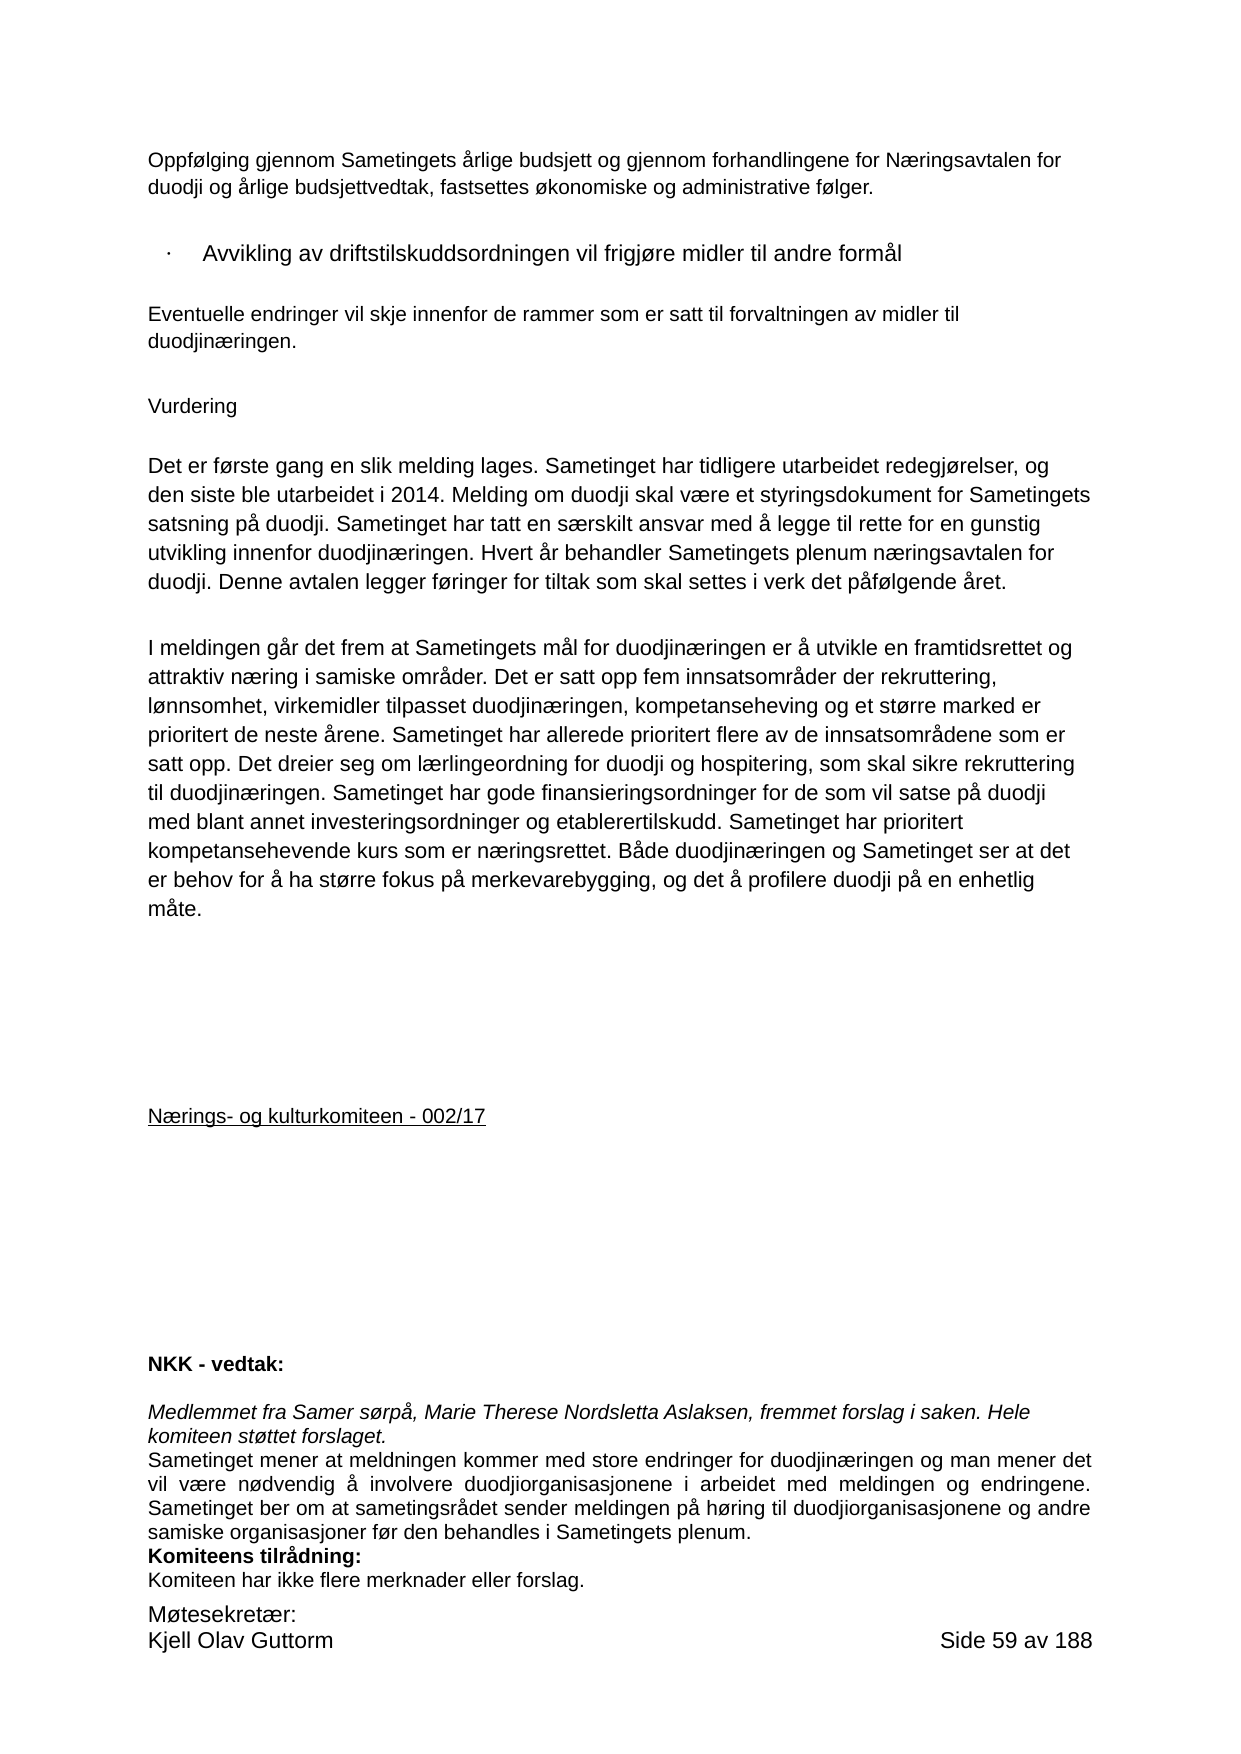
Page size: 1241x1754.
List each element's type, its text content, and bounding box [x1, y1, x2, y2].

table_header Forslag og merknader Sametingsrådets forslag til innstilling: Sametinget har drøftet Melding om duodji. Meldingen er vedlagt protokollen. Sametingsmelding om duodji 1 Innledning Dette er første gang Sametinget avgir en egen melding om duodji. Målet med meldingen er å utvikle et styringsdokument for duodji og signalisere tydeligere målsettinger for det politiske arbeidet. Sametinget må ha en langsiktig politikk og strategi for utviklingen av duodji. I likhet med andre næringer skjer det endringer blant annet i de økonomiske rammebetingelsene, rettsutvikling og innenfor duodjinæringen. Duodji er en kulturbærende næring som har stor betydning for samiske språk og kultur og samisk næringsutvikling. Det er viktig å sikre at duodji overlever både som kultur og næring. Duodji er også et viktig identitetsskapende element i det samiske samfunnet. Sametinget har et overordnet mål om å utvikle duodji som en framtidsrettet og attraktiv næring. Denne meldingen avgrenses derfor mot duodji som næring. Økt omsetning av egenprodusert duodji for et større marked står sentralt i Sametingets satsing. Med dette menes at duodjinæringen er istand til å tilpasse seg endringer og utfordringer i næringen, og at profesjonaliteten, inntjeningen og lønnsomheten i næringen økes. 2 Status duodjinæringen 2.1 Økonomisk rapport Det har blitt utarbeidet økonomiske rapporter om utviklingen i duodjinæringen siden 2006. Rapportene beskriver næringens økonomiske situasjon, og de årlige forhandlingene om næringsavtale for duodji tar utgangspunkt i denne. Rapportene viser økonomisk status for duodjiutøvere som har søkt driftstilskudd til Sametinget. Det er også gjort en sammenligning med tilsvarende oversikter for de tre foregående årene. Analysene er basert på data fra søknadene om forrige års økonomiske forhold. Oppsummert viser analyser fra økonomisk rapport 2016 at den gjennomsnittlige duodjiutøveren driver et enkeltmannsforetak, er kvinne og bosatt i Finnmark. Driftstilskuddet fra Sametinget er fortsatt en viktig faktor for utøverens økonomi. Uten driftstilskudd ville den gjennomsnittlige utøveren hatt et marginalt overskudd i sin virksomhet. Totalt blant søkerne var omsetning av egenprodusert duodji 8,5 millioner kroner. Gjennomsnittlig omsetning er ca kr 315.000. Det er stor variasjon i omsetningen av egenprodusert duodji for utøverne, fra 2,8 millioner kroner til 51.000 kroner. Sametinget antar at denne omsetningen også har andre ringvirkninger så som utsalgssteder for duodji, vanlige butikker, messearrangementer etc. I 2014 var kostnader til produksjonen større enn omsetningen i duodji. Det førte blant annet til at overskuddet (driftsresultatet)gikk ned i 2014. Ingen utøvere har rapportert underskudd i 2015 mot at det var 2 utøvere med underskudd i 2014. Det er for tidlig å si om det er en tendens eller ikke. Det var 27 søkere som sendte inn sine søknader på driftstilskudd i 2015 og 2016. Dette er 33 prosent av de registrerte duodjiutøverne. Dette er et markert færre antall søkere enn fra 2013 og tidligere år. Rapporten sier ikke noe om årsaken til nedgang i antall søkere. Det kan tenkes at søkertekniske forhold, naturlig avgang og kontroll av regnskap som Sametinget startet med i 2012 kan bidra til en forklaring. Tabell 2.1: Andelen søkere av alle registrerte utøvere Tallgrunnlaget for rapportene dermed er noe spinkelt til å trekke generelle konklusjoner om den økonomiske utviklingen i duodji. Med få respondenter kan mindre endringer føre til store relative utslag i statistikken. Likevel gir det oss en pekepinn over den økonomiske utviklingen i duodjinæringen. Den gjennomsnittlige duodjiutøveren er (for søknadsåret 2016): Vedkommende utøver driver et enkeltmannsforetak , er kvinne og bosatt i Finnmark. Av en total omsetning på 298.000 utgjør egenproduksjon av duodji 220.000. Omsetningen er på samme nivå som 2014, mens andelen egenproduksjon er gått noe ned. Driftsresultatet er 40 prosent, en økning på 13 prosent i forhold til tallene fra 2014 Driftstilskuddet er fortsatt en viktig faktor for utøverens økonomi. Uten driftstilskudd ville den gjennomsnittlige utøveren hatt et marginalt overskudd i sin virksomhet. I 2015 var det ingen utøvere med underskudd, mens det i 2014 var to og fire i 2012. Ti av søkerne i 2015 unngikk underskudd på grunn av det mottatte driftstilskuddet. Duodjiaktøren som har rapportert inn sine tall for 2015 er ikke så veldig ulik den aktøren som har rapportert sine tall tidligere år. For søknadsåret 2015 og 2016 kommer 67 prosent av søkerne fra Kautokeino og Karasjok. Andelen søkere fra Kautokeino er stabilt. Det er en liten nedgang i antall søkere fra Karasjok og en tilsvarende liten økning av søknader fra andre steder. I gruppen andre inngår søknader fra Nesseby, Tana, Porsanger, Kåfjord, Røros, Nordreisa, Sørfold og Sørreisa. Det er fortsatt en klar overvekt av kvinnelige søkere (70 prosent) – det samme som forrige år. Denne kjønnsfordelingen har vært relativt stabil siden 2010. Rapporten sier ikke noe om aldersfordeling på søkerne. For søknadsåret 2015 kom to søknader fra aksjeselskaper, resten var enkeltmannsforetak. I 2016 var det tre søknader fra aksjeselskap, resten er enkeltmannsforetak. For søknadsåret 2015 har en fjerdedel av søkerne formell utdanning i duodji. Med formell utdanning menes fagbrev eller høyere utdanning. Rapporten tar ikke for seg den tradisjonelle kunnskapsoverføringen som skjer i hjemmet. Seks personer har fagbrev og én person har høyere utdanning. Det er like mange personer som rapporterer at de har fagbrev innen duodji i 2012 som i 2014. I 2012 var det seks personer som rapporterte at de hadde høyere utdanning. For søknadsåret 2016 har ca 40% formell utdanning innen duodji. Åtte personer har fagbrev og to personer har høyere utdanning. Totalt var omsetning av egenprodusert duodji 7,3 millioner kroner i 2015 mot 8,5 millioner i 2016. Gjennomsnittlig omsetning er kr 303 000 i 2015 og ca kr 315 000 i 2016. Det er stor variasjon i omsetningen av egenprodusert duodji for utøverne, fra over 2 millioner kroner til 50 000 kroner. I 2014 viser tallene at driftsresultatet er redusert fra kr 107 000 i 2008 til kr 103 000. Dersom vi utelater de to store utøverene for 2014 får vi et fall i både inntekter, kostnader og resultat. Nedgang i gjennomsnittlige totale inntekter på kr 52 000, mens driftsresultatet viser en nedgang på kr 28 000. Når vi utelater de tre største utøverne i materialet for 2015 får vi et fall i både inntekter, kostnader, mens driftsresultatet fortsatt viser en stigning. Nedgang i gjennomsnittlige totale inntekter på kr 55.000, mens driftsresultatet viser en økning på kr 15.000. Av de 27 søkerne i 2015 har 12 utøvere (44 prosent) inntekter utenom duodji. Tre av disse har andre inntekter som er større enn inntektene fra duodji-aktiviteten. Fem av disse har relativt små (marginale) andre inntekter. De fire siste har andre inntekter rundt halvparten av duodji-inntektene. Av de 27 søkerne i 2016 har 10 utøvere (37 prosent) inntekter utenom duodji. Tre av disse har andre inntekter som er større enn inntektene fra duodji-aktiviteten. Tre har relativt små (marginale) andre inntekter. De fire siste har i gjennomsnitt andre inntekter rundt halvparten av duodji-inntektene. Som tidligere år er det for søknadsåret stor variasjon mellom den utøver som har den høyeste totale inntekten (ca 3,3 mill) og den utøver med den laveste (51.000). Det er et relativt markert skille i utviklingen i gjennomsnittlige inntekter og kostnader fram til 2010 og etter 2010. Tallene for 2014 viser en liten tilbakegang fra 2012, men fortsatt en stigning i forhold til 2010. Tallene for regnskapsåret 2015 for samtlige utøvere viser at selv om økningen i kostnader og inntekter flater noe ut går driftsresultatet opp med ca 10 %. Rapportene for 2015 og 2016 viser at den viktigste salgskanalen er direkte salg. Praktisk talt alle mener dette er viktig. Men også messer – som langt på vei også er en direkte salgskanal – kommer høyt opp. Internett og postordresalg anses som de minst viktige salgskanalene. 2.2 Definisjon av duodji Ved utformingen av en langsiktig politikk for duodjinæringen er det nødvendig å ha en oppfatning om hva duodji er. Hvor går grensen mellom et kommersielt masseprodusert produkt og duodji? Hvilken vekt skal samisk kultur skal ha i den framtidige utviklingen av duodji? Samtidig skaper samisk nydesign nye markeder og nye kundegrupper. For enkelte er samisk inspirerte klær en viktig del av den samiske identiteten. Duodjiproduksjonen vil endre seg med utviklingen i resten av samfunnet. Det kommer nye materialer, nye produkter, ny design, nye produksjonsmetoder, nye råvarer og nye markeder. Det er ulik grad av mekanisering innenfor duodjinæringen og det er også ulike oppfatninger om hvilke materialer som kan tillates i duodjiproduksjonen. Dette skaper utfordringer ved en definisjon av duodji, og en definisjon må av den grunn være såpass fleksibel og overordnet at den tar hensyn til blant annet framtidige endringer. Innenfor duodjinæringen finner vi dag både tradisjonell duodji og ny samisk design. Siden duodji kan være så mangeartet, har det over lengre tid vært forsøkt å få til en felles definisjon av duodji. De samiske duodjiorganisasjonene Sámiid Duodji og Duojáriid Ealáhussearvi kom i 2014 fram til at en detaljert definisjon for all duodji ikke er mulig, men ble enige om en felles overordnet definisjon av duodji: «Duodji er et samisk samlebegrep for all form for skapende aktiviteter utformet av duojár. Dette omfatter håndverk, brukskunst og bearbeidede materialer med basis i samisk kultur og tradisjoner. Duodjiproduksjon( duoddjon) omfatter fremstilling av egenproduserte kvalitetsvarer, bruksting, gjenstander og klær som gjenspeiler samisk levemåte og kulturtradisjoner både når det gjelder valg og bearbeiding av råmaterialer, samt den estetiske utfoldelsen ved formgivning, utforming og produksjons metode.» Sameslöjdstiftelsen Sámi Duodji i Sverige definerer duodji som:”Sámi duodji, samiskt hantverk, är den samiska benämningen för handgjorda samiska produkter som kläder, husgeråd, redskap och utsmyckning. Hantverket har en lång tradition. Grunden för samiskt hantverk är också idag material från naturen. Samiskt hantverk är utfört efter gammal tradition och tillpassat nya tekniker och användningsområden från ort till ort. Med duodji menar vi den slöjd och det konsthantverk som tillverkats av samer, dvs. det som utgår från samiska traditioner, samiskt formtänkande, samiska mönster och färger. Ordet duodji används också som ett äkthetsmärke för sameslöjd och samiskt konsthantverk. Det handlar i första hand om hantverket och om den samiska livsformen i andra hand.” I forbindelse med arbeidet som Samerådet har igangsatt om revitalisering av duodji merke, så har det vært forsøkt å få en felles definisjon av duodji over landegrensene. Dette har imidlertid ikke latt seg gjøre. Sametinget ser at en detaljert definisjon av duodji er en utfordring, og det er et spørsmål om en slik definisjon er hensiktsmessig. Det er viktig å ikke lage en så snever ramme for duodji som kan bidra til å hemme en naturlig utvikling av næringen. En snever definisjon kan på sikt svekke betingelsene for en lønnsom næringsutvikling. En definisjon må av den grunn være såpass fleksibel og overordnet at den tar hensyn til blant annet framtidsretta utvikling i duodjinæringen. Sametinget mener derfor at definisjonen som duodjiorganisasjonene Sámiid Duodji og Duojáriid Ealáhussearvi kom fram til i 2014 vil være dekkende for det videre arbeidet. 2.3. Aktører i duodji Duodjiorganisasjonene Sámiid duodji og Duojáriid Ealáhussearvi og Sametinget undertegnet en hovedavtale for duodjinæringen 29.03.05. I avtalen går det fram at partene skal føre forhandlinger om en løpende næringsavtale for duodji med tiltak som tar sikte på en utvikling av næringen i samsvar med de politiske mål og retningslinjer for næringen som til enhver tid er vedtatt i Sametinget. Den største aktøren i duodji, Duodjeinstituhtta, er ikke en del av forhandlingene om næringsavtale for duodji. Duodjiorganisasjonene er Sametingets viktigste samarbeidsaktører innen duodjinæringen. Organisasjonene oppnevner blant annet medlemmer til fagutvalg for duodji og økonomisk utvalg. De utarbeider også en rekke utredninger og rapporter som danner viktige beslutningsgrunnlag også for Sametinget. Sámiid duodjis formål er å fremme duodjiutøvernes interesser økonomisk, faglig, sosialt og kulturelt. Organisasjonen skal blant annet bedre duodjiutøvernes rammebetingelser. Den skal også være pådriver for utvikling av kulturbærende og næringsrettet duodjivirksomhet. Duojáriid Ealáhussearvis formål er å arbeide for at den enkelte duodjiprodusent får tilfredsstillende arbeidsbetingelser og utviklingsmuligheter. Organisasjonen skal også fremme bedre rammevilkår for enkeltprodusenters lønnsomhet. Tabell 2.2 Medlemsutvikling i Sámiid Duodji og Duojáriid Ealáhussearvi fra 2012 – 2016: Siden 2012 har antall medlemmer i Sámiid Duodji økt fra 170 til 193 i 2016. Duojáriid Ealáhussearvi er en mindre organisasjon enn Sámiid Duodji, og her har medlemsutviklingen mer eller mindre vært stabil de siste årene. Stiftelsen Duodjeinstituhtta har en viktig rolle i forhold til utvikling og veiledning av duodjifaglige spørsmål og regionale utviklingsprosjekter. Duodjeinsituhttas hovedmål er å fremme næringsutvikling med utgangspunkt i tradisjonell duodji. Instituttet skal være et landsomfattende teknisk og faglig kompetanse miljø innen duodji. Duodjeinstituhtta skal også medvirke til å utvikle og bistå med fagkompetanse innen duodji, yte bistand og produktutvikling og produksjonsveiledning, initiere til å delta i forsøks- og utviklingsarbeid. Duodjienstitutuhtta har i 2017 5 lærlinger og en lærekandidat. Opplæringskontoret i reindrift og duodji har hovedkontor i Kautokeino. Opplæringskontoret har tilbud om fagopplæring til lærekandidat eller lærling innenfor duodjinæringen. Et av vilkårene for bli tatt opp som lærling er at vedkommende har videregående skole innenfor duodjifaget. I perioden 2012 til 2016 har 16 lærlinger/ lærekandidater fått fagbrev. Det er også flere som har utsatt fagprøven til 2017. Tabell 2.3 Oversikt over antall lærlinger med fagprøve fra 2012 – 2016 (Opplæringskontoret for reindrift og duodji, 2017): Sametinget finansierer alle ovennevnte aktørene gjennom Sametingets årlige budsjettforhandlinger. 3 Sametingets virkemidler Sametinget avsetter og bruker betydelige midler til duodji. I 2017 var det satt av kr 34,5 millioner til næringsformål. Av dette er 14 millioner avsatt til duodji. Dette innebærer at 40 % av næringsbudsjettet er satt av til duodji. Regnskapet for 2016 viser at det ble brukt ca kr 15 millioner til duodji. Dette innebærer at i 2016 ble 46 % av midlene som Sametinget disponerer til næring, brukt til duodji. Tabell 3.1 Sametingets budsjett for duodjinæringen for 2016 Sametinget satte i 2016 av 7,9 millioner kroner til Næringsavtalen, 4,5 millioner til Duodjeintituhtta og nær 1,6 millioner kroner til Oppplæringskontoret i budsjettet for 2016. 3.1 Hovedavtalen for duodji Hovedavtalen for duodji ble vedtatt i 2005 og endret den 19.3.2007. Avtalen er inngått mellom Sametinget og duodjiorganisasjonene Landsorganisasjonen Sámiid Duodji og Duojáriid Ealáhussearvi. Avtalen angir blant annet retningslinjer og grunnlag for forhandlinger om næringsavtale for duodji og innretningen av duodjiregisteret. 3.2 Næringsavtalen for duodji Næringsavtalen for duodji, som årlig fremforhandles mellom duodjiorganisasjonene Sámiid duodji og Duojáriid Ealáhussearvi og Sametinget, er Sametingets viktigste redskap for utvikling av duodji. Målet for næringsavtalen er å utvikle en næringsrettet duodji med økt lønnsomhet og omsetning av egenproduserte varer. Næringsavtalen inneholder blant annet driftstilskudd til duodjiutøvere, investerings- og utviklingstilskudd, etablerertilskudd, velferdsordninger, salgsfremmende tiltak og tilskudd til organisasjoner. I tillegg inneholder næringsavtalen tiltak som avtales under forhandlingene så som kompetansehevende tiltak, merkevarebygging, tiltak innen salg og markedsføring etc. Partene setter av en totalramme og duodjimidlene øremerkes i en egen avsetning. Gjennom Sametingets årlige budsjettforhandlinger avsetter deretter Sametinget midler til duodjiformålene. Dette gjelder både tiltakene som er fremforhandlet, og direkte tilskudd til Duodjeinstituhtta og Opplæringskontoret for reindrift og duodji. Sametingsrådet fastsetter regelverk for disse virksomhetene. Driftstilskudd Driftstilskuddsordningen gjelder for duodjibedrifter som produserer tradisjonell duodji, og som er godkjent i duodjiregisteret. Fagutvalget i duodji er oppnevnt av duodjiorganisasjonene. Det er Fagutvalget i duodji som foretar en konkret vurdering av hvert produkt og vedtar om søker kan godkjennes i duodjiregisteret eller ikke. Duodjiproduktene godkjennes enkeltvis, og fagutvalget legger til grunn ulike kriterier i denne vurderingen. Fagutvalget vurderer blant annet om produktet har basis i samisk kulturtradisjon, graden av maskinbearbeiding, hvilke materialer som er brukt, kvaliteten og bruken av produktet. Samisk design kan ikke omfattes av driftstilskuddsordningen, men samisk design omfattes av andre ordninger innenfor duodji og kulturnæring som Sametinget forvalter. For å kunne bli vurdert i duodjiregisteret, så er det et krav om at søker skal tilfredsstille vilkårene for registering av Sametingets valgmanntall, men trenger ikke å stå i mantallet. Avtalepartene har i flere omganger vurdert om kravet til etnisitet skal slettes, men er blitt enige om å videreføre det. I følge økonomisk rapport for duodjinæringen, har driftstilskudd blitt en viktigere del av duodjiutøverens økonomi enn tidligere. Uten driftstilskudd ville den gjennomsnittlige utøveren hatt underskudd i sin virksomhet. En utfordring med denne ordningen er at det ikke finnes en omforent definisjon av hva duodji er. Det er ulike oppfatninger blant annet om i hvor stor grad en kan tillate maskinbearbeiding av produkter før det ikke lenger kan defineres som duodji. 3.3 Sametingets satsing på kulturnæring – Dáhttu Sametinget startet i 2012 en egen satsning for å jobbe med utviklingen av en mer lønnsom samisk kulturnæring. Et av satsningsområdene var å gjennomføre bedriftsutviklingsprogram for kulturnæringen, kalt Dáhttu. Dette er et nettverks- og bedriftsutviklingsprogram for kulturnæring som er utviklet av Kreativ Industri på oppdrag fra Sametinget. Gjennom Dáhttu får samiske kulturnæringsaktører blant annet arbeide med forretningsidé, etableringshjelp og strategiutvikling. Hvert program har plass til 12 kulturnæringsutøvere som har ønske og vilje til å skape en lønnsom bedrift. En sentral målsetting med programmet er også å skape et nettverk mellom aktørene. Programmet går over ett år og inneholder tre samlinger samt at hver deltager får 30 rådgivningstimer hver. Målet er at etter endt program skal flere kunne leve av sin kulturnæringsbedrift. Et slikt program ble også gjennomført for duodjiutøvere. Her deltok 12 bedrifter hvorav 10 kom fra Finnmark og 2 fra Troms. Resultatene fra samlingen er det vanskelig å si noe om ennå, men i spørreundersøkelsen etter gjennomført program svarte mange av bedriftene at de opplevde en økt lønnsomhet og økt kompetansenivå etter samlingene. Sametinget har videreført denne satsningen i nye tre år fra 2017, som duodjinæringen også vil kunne dra nytte av. 4 Innsatsområder Duodji er en viktig kulturbærer, og Sametinget mener det bør være mulighet til å utvikle en mer næringsrettet duodji. Duodjinæringen skal være lønnsom, samtidig skal det være rom for utvikling, både den tradisjonelle duodjivirksomheten og nye produkter med basis i samisk kultur. Sametingets hovedmål for duodji i næringssammenheng er å utvikle duodji som en framtidsrettet og attraktiv næring i samiske områder. Duodjinæringen må ses i sammenheng med samiske kulturnæringer, og generelt det vekst- og utviklingspotensialet som ligger her. I utviklingen av kulturnæringsbransjen er det et fokus på kompetanse, fordi det forventes vekst i nettopp disse bransjene i framtida. Duodjinæringen opplever internasjonal konkurranse fra virksomheter som ikke har sin bakgrunn i samisk kultur. Noen duodjiutøvere har fokus på sitt håndverk og ikke nødvendigvis på lønnsomhet i seg selv. I denne sammenheng er det sentralt at duodji er en kulturbærende næring som har stor betydning for samisk kultur og språk. Sametinget vil allikevel fortsette arbeidet med å utvikle duodji som næring med fokus på lønnsomhet, samtidig som bevaring og utvikling av samisk kultur ligger i bunn. Sametinget er opptatt av at duodji har gode økonomiske vilkår og videreutvikles både som næring og kultur. Duodji er også en del av identitetsskapende virksomhet. Innsatsområde 1 - Rekruttering Utfordringer Rekruttering til duodjinæringen er liten. Sametinget har tilskuddsordninger både for elever i videregående skole og høgskole, hospitering hos etablerte bedrifter og en støtteordning for opplæringskontor. Duodjeinstituhtta har også en veiledningsvirksomhet og tar imot lærlinger. Allikevel er det et fåtall av disse som etablerer seg som duodjiutøvere på heltid etter endt utdanningsløp. Av de som etablerer seg er det flest enkeltmannsbedrifter, som ofte baserer seg på de samme produktene som andre utøvere har og i det samme markedet, og dette kan virke begrensende for bedriftens vekst. Rekruttering til duodjinæringen vil fortsatt være viktig, og at det finnes stipend til elever, studenter og til lærlingordningen. Regionalanalyse for samisk område 2016 (Telemarksforskning) viser at samiske områder har lavere etableringsfrekvens i næringslivet enn andre områder i landet. Andre analyser viser at flere samiske bedrifter ikke har som mål å vokse, men er tilfreds med at bedriften går med overskudd og at bedriften klarer seg økonomisk. For Sametinget vil det være av interesse å få mer kunnskap om hvorfor unge ikke etablerer duodjivirksomheter på heltid etter endt utdanning. Den økonomiske rapporten for duodji for 2015 og 2016 viser at Sametinget i liten grad har lyktes i å stimulere til vekst i næringen, til tross for økte virkemidler gjennom driftstilskuddsordninger for områder utenfor Finnmark. I dag finnes det få duodjibedrifter utenfor Finnmark. Det er en målsetting å øke rekruttering til duodji i det lule- og sørsamiske området, og øke kommersialiserings- og inntjeningspotensialet i disse områdene. Duodjeinstituhtta har veiledningsvirksomhet også i Troms, Nordland og i sørsamisk område. I tillegg har Arran hatt en satsning på duodji. Mye av denne virksomheten er knyttet til grunnleggende kurs innen duodji og veiledning. Det er imidlertid få etablerte duodjibedrifter i disse områdene. Utfordringen er å heve kompetansen i duodji og med det videreføre den immaterielle kulturarven innen duodji i kyst-, lule- og sørsamiske områder. Siktemålet må være å bevare og utvikle denne kulturarven og også forsøke å skape levedyktige duodjivirksomheter. For mange er duodji og produksjon av samisk inspirerte klær en viktig identitetsskapende virksomhet. En viktig forutsetning for at duodjinæringen skal utvikle seg er at denne utviklingen er tilpasset andre trender i det samiske samfunnet. Oppvisninger av klær, catwalk etc skaper nysgjerrighet og kreativitet. Slike arrangementer skaper større interesse for samisk kultur og kan være med på å motivere unge til å starte med nye virksomheter. Det forholdet at folketallet går nedover i samiske områder og byene vokser gjør at slike identitetsskapende elementer blir viktigere for unge som bor utenfor de tradisjonelle samiske områdene. Sametinget må vurdere flere satsinger på områder utenfor Indre-Finnmark, slik at ulike typer duodji, tradisjoner og teknikker videreføres og utvikles. Den tradisjonelle kunnskapsoverføringen i hjemmet, kulturinstitusjoner og duodjiorganisasjonenes virksomhet som bidrar til å få opp interessen for duodji, vil være viktig i en slik sammenheng. Mål Sikre rekruttering av unge til duodjinæringen Strategier Videreutvikle gode finansieringsordninger for unge Utrede mulige årsaker til lav etableringsfrekvens Arbeide for rekruttering gjennom kursvirksomhet Innsatsområde 2 – Lønnsomhet Utfordringer I likhet med andre næringer er lønnsomhet avgjørende for en gunstig utvikling i en næring. Næringsavtalen i duodji er et av de virkemidlene Sametinget har til å sikre en næring i utvikling. Til tross for at Sametinget har gunstige finansieringsordninger, så øker ikke lønnsomheten i duodji. Det kan være flere årsaker til at lønnsomheten i duodji ikke øker. For det første har tradisjonell duodji arbeidskrevende og tidkrevende prosesser for å hente ut og bearbeide råmaterialer. For det andre er prissetting av produktene en utfordring. Prisene er i stor grad relatert til tilbud og etterspørsel etter en vare. I rapportene går det fram at prisene for duodjiproduktene ikke øker i takt med prisstigningen ellers i samfunnet. Kostnadene øker mer enn inntektene. Næringen selv bør i stor grad være med å sette føringer i hvordan duodjiproduktene skal prissettes. Vi antar at en del av denne utfordringen også dreier seg mot problemet med å nå ut til større markeder, se nærmere innsatsområde 5, «Større markeder». Utfordringen vil være å øke lønnsomheten i tradisjonell duodji. I den videre satsingen på duodji bør det vurderes om det er mer hensiktsmessig å skille ut nydesign/ moderne duodji og knytte mer opp mot den satsingen som skjer i kulturnæringer. De fleste duodjiutøvere er enkeltpersonsforetak som i liten grad har formalisert kontakt med andre utøvere. For enkelte vil samarbeid og nettverk med andre aktører kunne være positivt både for den faglige utviklingen og ikke minst for lønnsomheten. Det gjelder spesielt de som nettopp har etablert ny virksomhet. Sametinget har i sine bedriftsutviklingsprogrammer prioritert nettverksbygging nettopp med den hensikt å bedre lønnsomheten. Samarbeid med andre utenom duodjinæringen kan åpne nye markeder. Spesielt gjelder det reiselivsnæringen og arrangørmarkedet. Fordelen med det er at duodjiutøveren lettere når potensielle nye kunder uten at det koster all verden. Det vil også gi en vinn-vinn situasjon i og med reiselivsnæringen samtidig får presentert levende samisk kultur og lokalproduserte kvalitetsprodukter. Noen duodjiutøvere er avhengig av å bruke råvarer fra naturen. Utfordringen for disse er at de ikke har en lovfestet rett til motorisert ferdsel i utmarka i forbindelse med råvareinnhenting. De er avhengig av å få dispensasjoner fra motorferdselsforbudet. En slik praksis fører til merarbeid for duodjiutøverne. Motorferdselsloven må endres slik at duodjiutøverne likestilles med andre næringsutøvere som har slik rett. For å kunne ha en levedyktig duodjinæring må det være et fokus blant annet på produktutvikling, design, hospitering, veiledning, utdanningsstipend, investeringer og marked og salg. Enkelte har behov for å fornye driftsapparatet og se på nye produksjonsformer. Sametinget må fortsatt prioritere tilskudd til investeringer, etablerertilskudd og bedriftsutvikling. Det vil være naturlig å prioritere samarbeids- og utviklingsprosjekter, markedsanalyse og salgs- og markedsføringstiltak. Mål Øke lønnsomheten i duodji Strategier Videreføre finansieringsordninger for utviklings- og investeringstiltak Formalisere samarbeid og nettverk mellom duodjiutøvere Lette tilgangen til utmarka for å hente inn råvarer Innsatsområde 3 – Virkemidler tilpasset duodjinæringen Utfordringer Tilskuddsordningene i duodji blir som oftest fastsatt under forhandlingene om en næringsavtale. Endringer av disse skjer etter behov og følger i stor grad også de krav som Sametinget setter for andre tilskuddsordninger. Den ordning som har vært oftest i fokus er driftstilskuddet til duodjiutøverne. Driftstilskudd skal sikre at duodjiutøvere kan drive næringsvirksomhet med overskudd. Dette tilskuddet er ment å dekke merkostnader som er bundet til mye bruk av arbeidskraft, og der det er utfordringer med å mekanisere produksjonen. Dette tilskuddet har også hatt stor betydning i å sikre den tradisjonelle duodjiutøvelsen. Utfordringen med driftstilskuddsordningen kan oppsummeres i to deler: Den økonomiske utviklingen i næringen og forvaltningen av driftstilskuddsordningen. I tillegg er også duodjiregisteret et register som baserer seg på etnisitet, og det å ha et register som baserer seg på etnisitet er problematisk. Den økonomiske utviklingen i næringen Økonomiske rapport (2016) viser at nærmere halvparten (12 av 27 utøvere) av duodjiutøvere hadde inntekter utenom duodji. Når den gjennomsnittlige bruttoomsetningen var kr 200 000 i 2014 sier det seg sjøl at nettoinntekten blir lav når alle driftskostnadene trekkes i fra. Driftsresultatet har ligget på rundt kr 100 000 over flere år noe som må betraktes som meget lavt. Det kan trekkes i tvil om driftstilskuddordningen har fungert i forholdet til målet, som har vært å øke lønnsomheten i duodjinæringen. Det er bekymringsfullt at driftstilskuddsordningen ikke har ført til en større lønnsomhet i næringen. Forvaltning av driftstilskuddsordningen Duodjiutøvere er selvstendig næringsdrivende og må følge de lover og regler som gjelder blant annet for regnskapsføring. Kontroller, som Sametinget har fått gjennomført i 2012, 2014 og 2015 viser at flere duodjiutøvere har mangler i sitt regnskap. Det er blant annet store utfordringer med dokumentasjon av hva som omsettes av egen produsert duodji og hvordan regnskapet settes opp. I andre næringer som har slik næringsstøtte er det slakterier og meierier etc som gir opplysninger om omsetning. Kontrollordningene for disse er enkle og kontrollene er etterprøvbare. I kontrollene, som Sametinget har fått gjennomført er det også avdekket salg mellom nærstående, manglende sporbarhet og regnskapsføring. I flere saker er det oppstått tvil om produktene er souvenirer eller duodji. Praktisering av ordningen viser at selv i produksjoner som har høy grad av maskinell behandling, datastyring etc så er disse også blitt en del av duodjibegrepet, og dermed berettiget til driftstilskudd. Ordningen er en passiv ordning som i liten grad fører til utviklingsarbeid innenfor duodjinæringen. Alternativer til en driftstilskuddsordning Disse utfordringene har vært vurdert i flere omganger i Sametinget, og flere alternativer til en driftstilskuddsordning har vært drøftet. Driftstilskuddsforvaltningen kan forenkles, endres eller avvikles. Det første alternativet som kan forenkle og effektivisere forvaltningen av ordningen for alle parter på, er å stille krav om at søker skal ha autorisert regnskapsfører. Autorisert regnskapsfører kan attestere søkers omsetning av egenprodusert duodji. Utfordringen er imidlertid er at regnskapsførere ikke har duodjifaglig kompetanse til å vurdere om det er duodji eller ikke. Det andre alternativet er å oppheve duodjiregisteret, slik at ved hver søknad vurderes både søkers produkter og dokumentasjon av egenprodusert duodji. Dersom noen av disse to alternativene skulle bli valgt, så vil man videreføre den passive driftsstøtteordningen uten av det ville øke lønnsomheten i duodji. Det tredje alternativet er å avvikle driftstilskuddsordningen og å erstatte den med en ny virkemiddelordning eksempelvis et 3-årig arbeidsstipend. Stipendet kan ha som målsetting å øke produksjonen, lage nye produkter eller nye produksjonsformer, design, kompetanseheving e.l. Et slikt arbeidsstipend vil kunne videreutvikle duodjinæringen og øke inntjeningen for den som mottar stipend. Ordningen med driftstilskudd er blitt såpass utfordrende og arbeidskrevende å forvalte at det ikke er hensiktsmessig å videreføre en slik ordning. En avvikling av driftsstøtten til fordel for utviklingsretta tiltak vil gjøre det enklere å prioritere tiltak som er tilpasset utviklingen i duodjinæringen og i samfunnet for øvrig. Det å prioritere arbeidsinnsats mot utviklingstiltak vil på sikt føre til at flere unge vil kunne velge en framtid i duodjinæringen. Duodjiorganisasjonene vil være viktige samarbeidspartnere i å lage ordninger som er tilpasset duodjinæringen. Tilskudd til investering, utviklingstiltak, hospitering og etablerertilskudd fungerer hensikstmessig og disse kan uten videre tilpasses behovene i duodjinæringen og utviklingen ellers i samfunnet. Mål Øke lønnsomheten i duodji Strategier Tilpasse tilskuddsordningene slik at de sikrer en fremtidsrettet duodjinæring Erstatte dagens ordning med driftstilskudd med en arbeidsstipend-ordning Innsatsområde 4 - Kompetanseheving Utfordringer Duodjinæringen har behov for kompetanseheving på ulike nivå. Sametinget har satset på bedriftsutviklingsprogrammer også innenfor duodji gjennom sin kulturnæringssatsning. Innad i duodjinæringen er det diskusjoner hvorvidt veiledningsvirksomheten klarer å heve kompetansen i duodjinæringen, og om de midlene som settes av til veiledning skaper mer sysselsetting, eventuelt om lønnsomheten øker. Utfordringen vil være å avklare om hvordan kompetansehevingen skal skje i duodjimiljøene, og også hvor stor vekt næringsperspektivet skal vektlegges når det kompetansetiltak skal settes i gang. Duodjeinstituhtta har en viktig rolle til utvikling og veiledning av duodjifaglige spørsmål og regionale utviklingsprosjekter. Sametinget ser at også DI har en stor kompetanse og en desentralisert organisasjon, som er viktig for den videre utviklingen og rekruttering til duodji. Sametinget ønsker at Duodjeinstituhtta skal være med i den videre utviklingen og ta del i større grad enn tidligere. Duodjeinstituhtta skal først og fremst være et senter for utvikling av en næringsrettet duodji. Det forholdet at to duodjiorganisasjoner og Duodjeinstituhtta stort sett jobber mot samme mål betinger et tettere samarbeid mellom disse tre. Sametinget bevilger tilskudd til disse og for Sametinget er det viktig å vurdere hvilken nytte disse midlene har. Sametinget har i flere sammenhenger foreslått en sammenslåing og mer formalisert samarbeid mellom organisasjonene uten at det har ført fram. For å få til en mer effektiv bruk av ressursene og koordinering av innsatsen mot duodjinæringen vil det være naturlig at Duodjeinstituhtta inngår som en del av næringsavtalen for duodji fra 2018. Kompetanseheving er et av de tiltakene som de fleste i duodji har behov for i en eller annen sammenheng. Kompetansetiltak må være i samsvar med næringens behov, og at disse har en viss kvalitet som kommer næringen til gode. De fleste kompetansemiljøer har erfaring med og rutiner for å gjennomføre slike tiltak. Forskjellige typer bransjekurs inngår i denne vurderingen. Grunnutdanning i duodji er et ansvar for videregående skole og høgskoler. De tiltak Sametinget kan prioritere er kompetansehevende tiltak som er direkte næringsrettet. Mål Øke den forretningsmessige delen av duodji Strategier Sikre finansieringsordninger for næringsrettede kurs Sørge for at Duodjeinstituhtta og duodjiorganisasjonene koordinerer kompetansehevingstiltak Innarbeide Duodjeinstituhtta i Hovedavtalen for duodji Gjennomgang av organisering av duodjinæringa Innsatsområde 5 – Et større marked Utfordringer Økonomisk rapport for duodjinæringen 2015 viser at direkte salg til kunden fortsatt er den viktigste salgskanalen for duodjiproduktene. Internett og postordresalg anses som minst viktig. Dette er i kontrast til samfunnet forøvrig, der vi ser en økende tendens til at mer og mer av omsetningen skjer over nett. For duodjiutøverne er det viktig at de tar del i den teknologiske utviklingen og aktivt bruker internett som en del av sin markedsføring. Synlige produkter og større tilgjengelighet på nett kan føre til økt omsetning for duodjiutøverne. Profilering av tradisjonell duodji, utvikling av nydesign og markedsføring av kvalitetsprodukter vil på sikt kunne føre til en mer lønnsom duodjinæring . I 2013 gikk duodjiorganisasjonene Duojáriid Ealáhussearvi og Sámiid Duodji sammen om et prosjekt om merkevarebygging i duodji. Målet med merkevaresatsingen er å skape lønnsomme virksomheter, slik at utøverne skal kunne leve av å produsere duodji. Det er ønskelig å bygge opp en velfungerende organisasjon som ivaretar merkevaren, og som knytter til seg flere dyktige håndverkere. Det blir understreket av funnene i undersøkelsene at produktene i dag har som fortrinn at de er unike og av høy kvalitet. En felles svakhet er at de i liten grad er tilgjengelige. I rapporten konkluderes det med at det er et ønske blant utøvere om en merkevaresatsing, spesielt blant de som har ambisjoner om vekst utover lokalmarkedet og turister. Rapporten anbefaler at det sees ytterligere på disse håndverkernes tidligere erfaringer innen merkevarearbeid og produktutvikling. Bistand til produktutvikling og markedstilpasning var et ønsket tiltak blant informantene. Anbefalingene fra undersøkelsen var å jobbe videre med kartlegging av disse virksomhetenes behov ved å se nærmere på deres kunnskap om eget marked, og nødvendigheten av fremtidig produktutvikling. Det ble også anbefalt å få mer kjennskap til dagens markedsposisjon for å bruke kunnskapen til videre markedsutvikling. Kopiering av duodji er fortsatt en stor utfordring og rettsvern for duodji er et av de områdene som krever et samarbeid over landegrensene. Meldingen vil ikke kunne løse disse utfordringene, men det er viktig å ha strategier for hvordan disse kan løses. Blant annet er det nødvendig å samarbeide med duodjimiljøene i de andre landene. Rettsvern for duodji innebærer rettsvern mot utenforståendes urettmessige bruk av duodji i kommersiell hensikt. Samerådet satte i gang et prosjekt om revitalisering av duodjimerket i 2015. Prosjektets mål var skissert slik: «Utrede hvordan Sámi Duodji varemerket kan revideres og revitaliseres, samt bruken av duodjimerket. Utrede innholdet i samisk duodji og komme frem til en felles definisjon av samisk duodji.» I prosjektrapporten uttales det blant annet at duodjitradisjon og duodjikunnskap har behov for juridisk beskyttelse. En varemerkeordning kan ses på som en måte å realisere selvbestemmelse over duodji og samisk kultur på grunnlag av eksisterende lovverk. Ordningen er også en indirekte måte å oppnå innflytelse over utnyttelsen av samisk kultur. Rapporten konkluderer med at det er et klart behov for en effektiv og koordinert samisk sertifiseringsordning. Det er nødvendig å utvide sertifiseringa til å gjelde også produkter utover tradisjonell duodji, og derfor må sertifiseringsordningen omfatte flere ledd for å dekke også dette behovet. Prosjektet foreslår en sertifiseringsordning som består av minst to varemerker – ett for “tradisjonell duodji” og ett for “produkter produsert av samer/samiske produkter”. Det foreslås at varemerket har en sentral eller en desentralisert allsamisk eier, og at lisens utstedes av lokale representanter, som også forvalter varemerkene. Mål Økt omsetning av egenprodusert duodji Strategier Følge opp utvalgte bedrifter som vil tilpasse sine produkter til markedet Utarbeide en felles profil og merke for duodjiprodukter Utvikle duodjiprodukter med grunnlag i samisk kultur og samiske kulturtradisjoner 5 Økonomiske og administrative konsekvenser Oppfølging gjennom Sametingets årlige budsjett og gjennom forhandlingene for Næringsavtalen for duodji og årlige budsjettvedtak, fastsettes økonomiske og administrative følger. Avvikling av driftstilskuddsordningen vil frigjøre midler til andre formål Eventuelle endringer vil skje innenfor de rammer som er satt til forvaltningen av midler til duodjinæringen. Vurdering Det er første gang en slik melding lages. Sametinget har tidligere utarbeidet redegjørelser, og den siste ble utarbeidet i 2014. Melding om duodji skal være et styringsdokument for Sametingets satsning på duodji. Sametinget har tatt en særskilt ansvar med å legge til rette for en gunstig utvikling innenfor duodjinæringen. Hvert år behandler Sametingets plenum næringsavtalen for duodji. Denne avtalen legger føringer for tiltak som skal settes i verk det påfølgende året. I meldingen går det frem at Sametingets mål for duodjinæringen er å utvikle en framtidsrettet og attraktiv næring i samiske områder. Det er satt opp fem innsatsområder der rekruttering, lønnsomhet, virkemidler tilpasset duodjinæringen, kompetanseheving og et større marked er prioritert de neste årene. Sametinget har allerede prioritert flere av de innsatsområdene som er satt opp. Det dreier seg om lærlingeordning for duodji og hospitering, som skal sikre rekruttering til duodjinæringen. Sametinget har gode finansieringsordninger for de som vil satse på duodji med blant annet investeringsordninger og etablerertilskudd. Sametinget har prioritert kompetansehevende kurs som er næringsrettet. Både duodjinæringen og Sametinget ser at det er behov for å ha større fokus på merkevarebygging, og det å profilere duodji på en enhetlig måte. [136, 148, 1104, 1076]
text NKK - vedtak: [148, 1352, 1093, 1376]
text Nærings- og kulturkomiteen - 002/17 [148, 1104, 1093, 1158]
table_header Medlemmet fra Samer sørpå, Marie Therese Nordsletta Aslaksen, fremmet forslag i saken. Hele komiteen støttet forslaget. Sametinget mener at meldningen kommer med store endringer for duodjinæringen og man mener det vil være nødvendig å involvere duodjiorganisasjonene i arbeidet med meldingen og endringene. Sametinget ber om at sametingsrådet sender meldingen på høring til duodjiorganisasjonene og andre samiske organisasjoner før den behandles i Sametingets plenum. Komiteens tilrådning: Komiteen har ikke flere merknader eller forslag. [136, 1400, 1104, 1592]
table_header [136, 1231, 1096, 1255]
